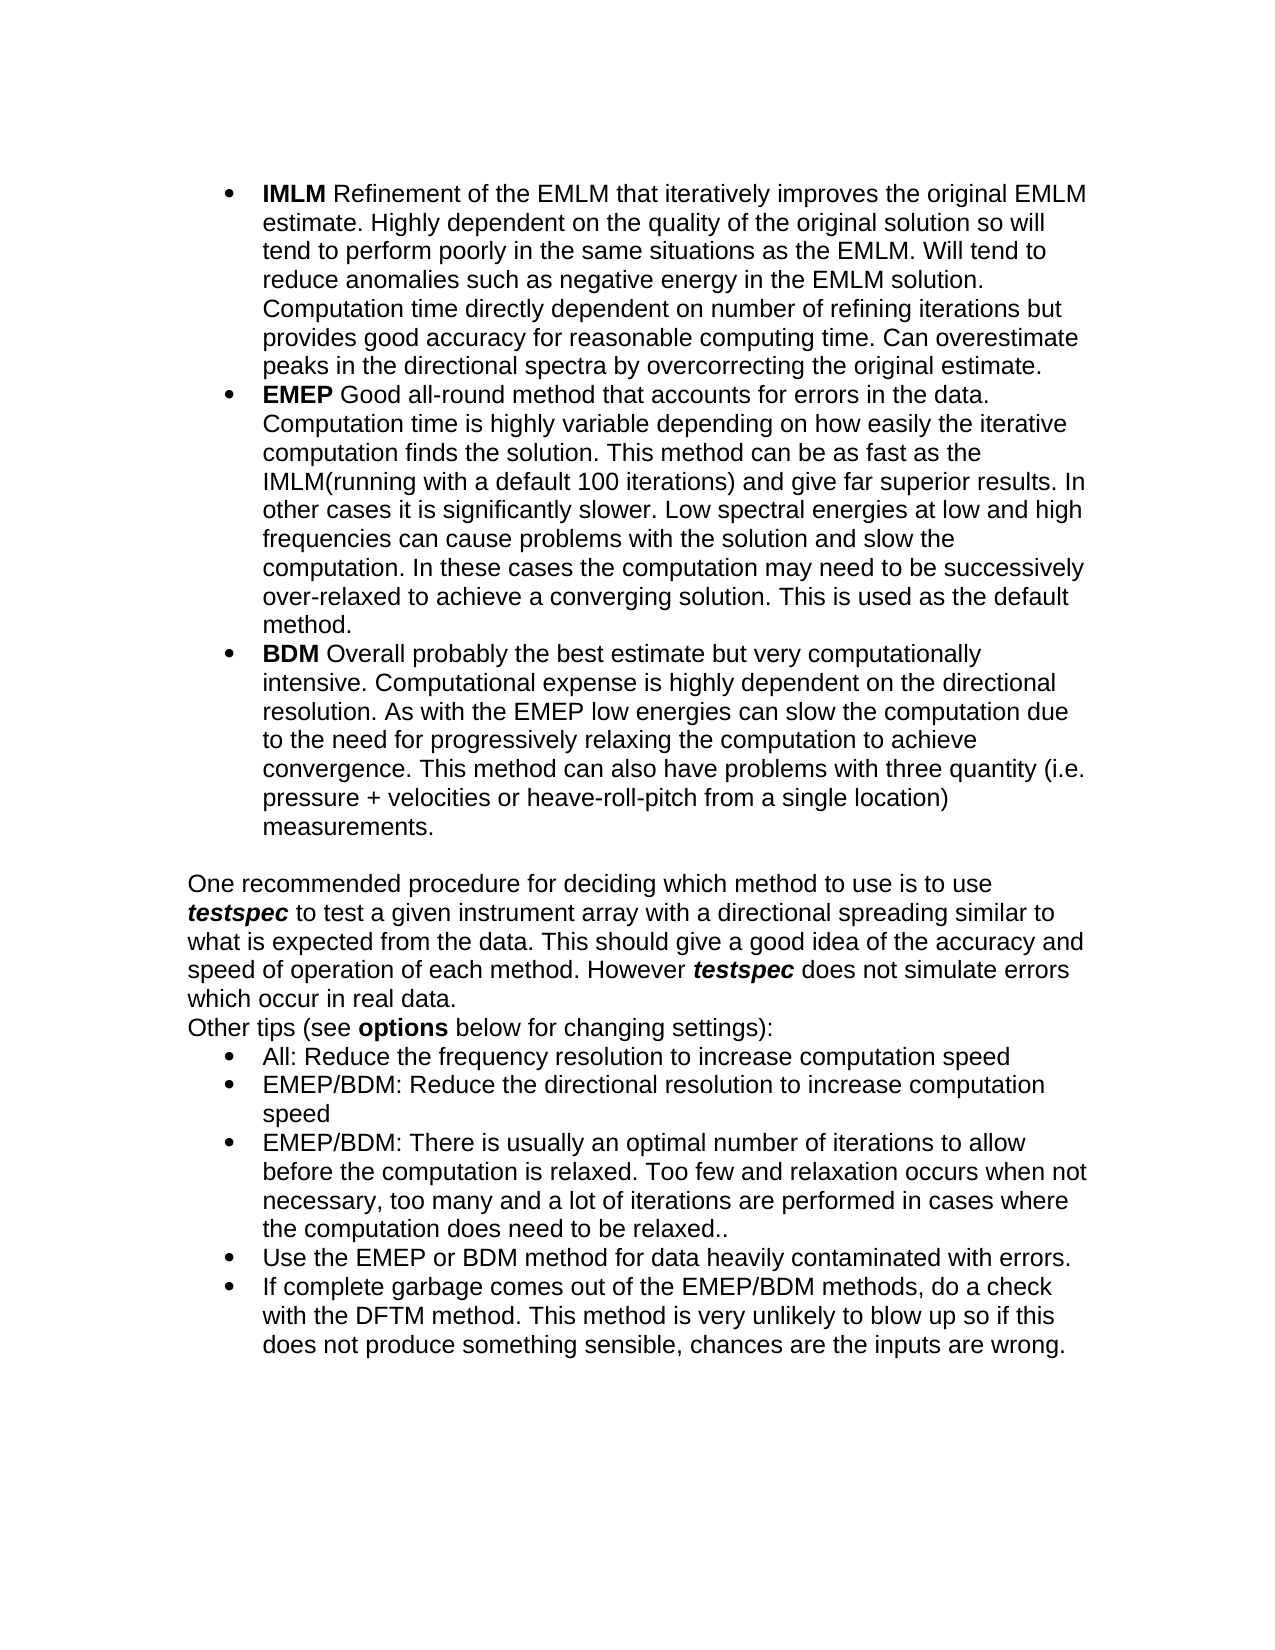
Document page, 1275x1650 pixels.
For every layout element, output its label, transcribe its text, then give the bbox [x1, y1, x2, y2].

list IMLM Refinement of the EMLM that iteratively improves the original EMLM estimate. Highly dependent on the quality of the original solution so will tend to perform poorly in the same situations as the EMLM. Will tend to reduce anomalies such as negative energy in the EMLM solution. Computation time directly dependent on number of refining iterations but provides good accuracy for reasonable computing time. Can overestimate peaks in the directional spectra by overcorrecting the original estimate. [225, 179, 1088, 380]
list EMEP Good all-round method that accounts for errors in the data. Computation time is highly variable depending on how easily the iterative computation finds the solution. This method can be as fast as the IMLM(running with a default 100 iterations) and give far superior results. In other cases it is significantly slower. Low spectral energies at low and high frequencies can cause problems with the solution and slow the computation. In these cases the computation may need to be successively over-relaxed to achieve a converging solution. This is used as the default method. [225, 380, 1088, 639]
list EMEP/BDM: Reduce the directional resolution to increase computation speed [225, 1070, 1088, 1128]
list EMEP/BDM: There is usually an optimal number of iterations to allow before the computation is relaxed. Too few and relaxation occurs when not necessary, too many and a lot of iterations are performed in cases where the computation does need to be relaxed.. [225, 1128, 1088, 1243]
text One recommended procedure for deciding which method to use is to use testspec to test a given instrument array with a directional spreading similar to what is expected from the data. This should give a good idea of the accuracy and speed of operation of each method. However testspec does not simulate errors which occur in real data. [187, 869, 1088, 1013]
list Use the EMEP or BDM method for data heavily contaminated with errors. [225, 1243, 1088, 1272]
list All: Reduce the frequency resolution to increase computation speed [225, 1042, 1088, 1070]
list BDM Overall probably the best estimate but very computationally intensive. Computational expense is highly dependent on the directional resolution. As with the EMEP low energies can slow the computation due to the need for progressively relaxing the computation to achieve convergence. This method can also have problems with three quantity (i.e. pressure + velocities or heave-roll-pitch from a single location) measurements. [225, 639, 1088, 840]
text Other tips (see options below for changing settings): [187, 1013, 1088, 1042]
list If complete garbage comes out of the EMEP/BDM methods, do a check with the DFTM method. This method is very unlikely to blow up so if this does not produce something sensible, chances are the inputs are wrong. [225, 1272, 1088, 1358]
